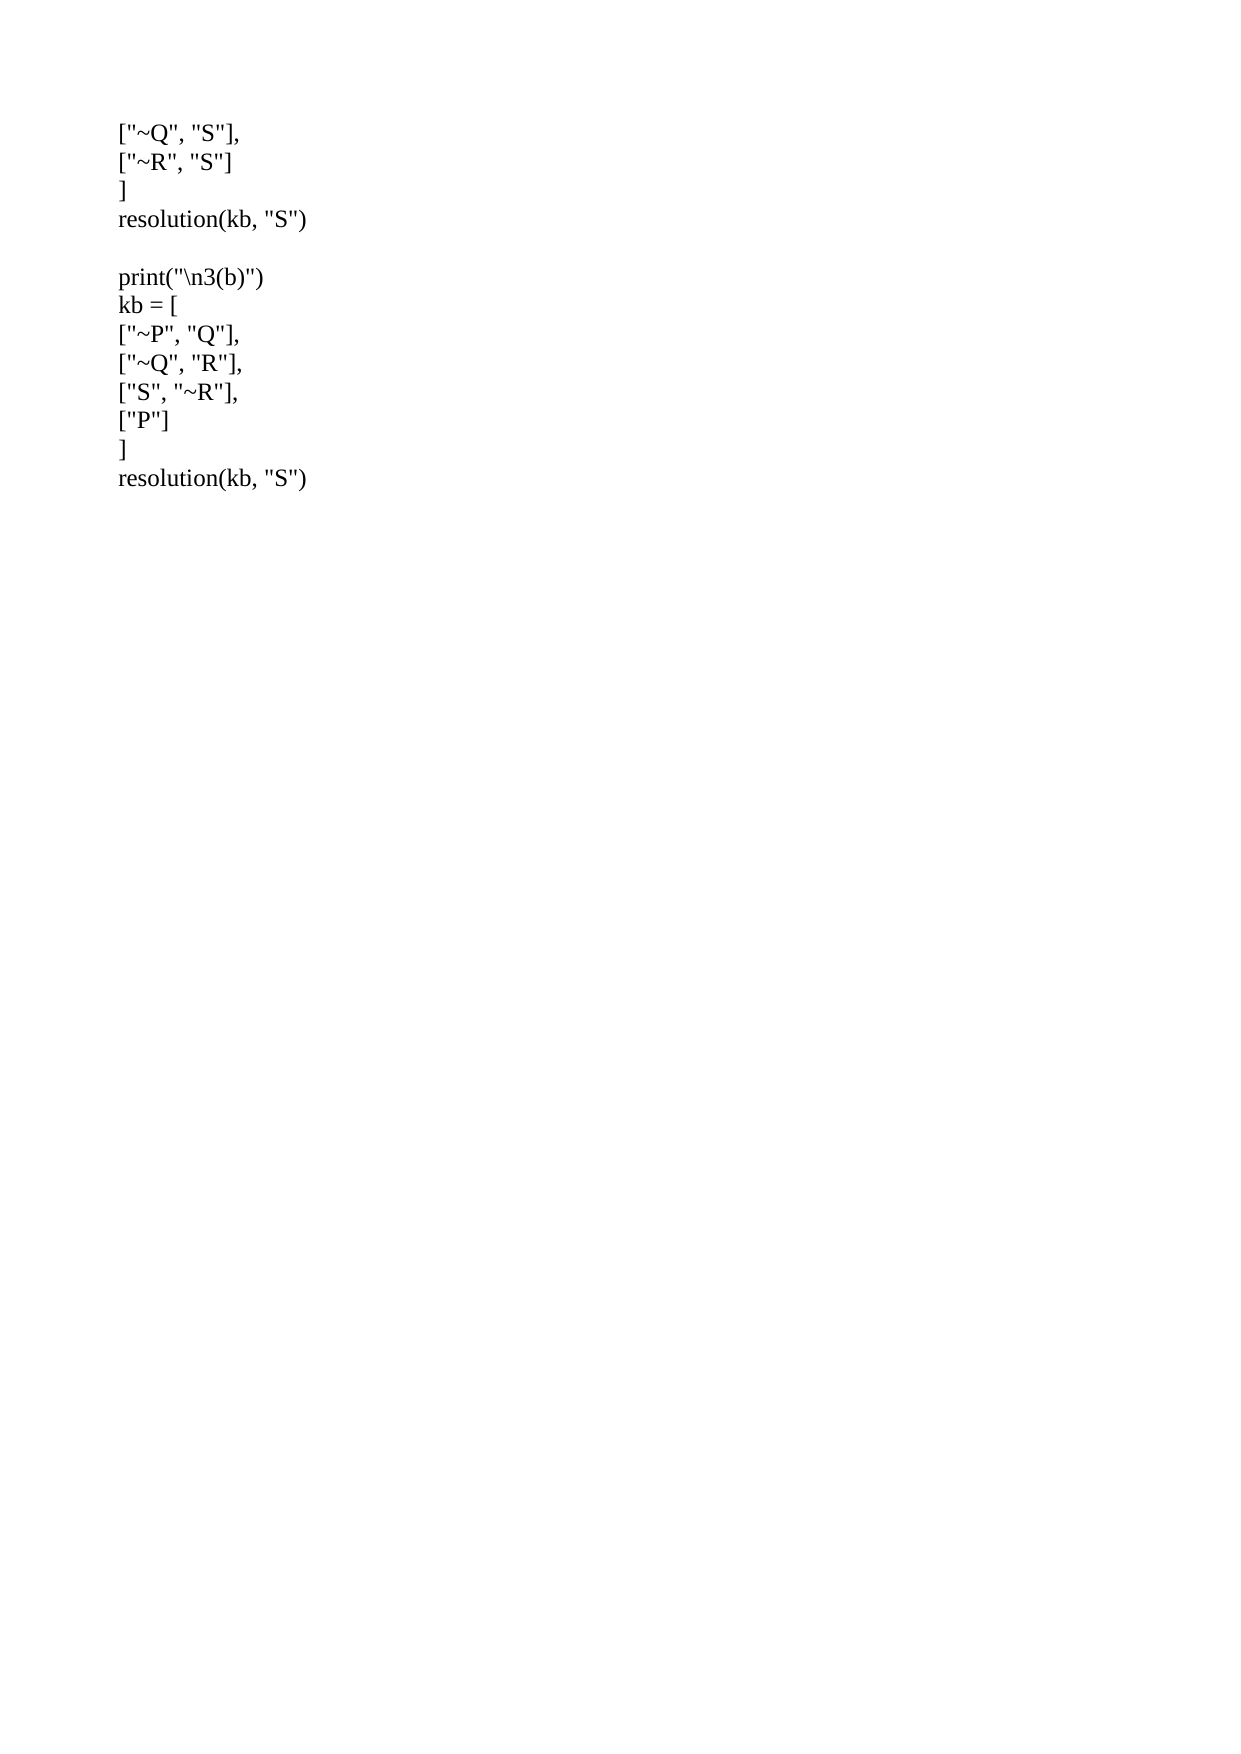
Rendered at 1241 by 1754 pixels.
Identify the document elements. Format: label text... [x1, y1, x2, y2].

text print("\n3(b)") [118, 262, 1122, 291]
text ] [118, 176, 1122, 204]
text ["~R", "S"] [118, 147, 1122, 176]
text ["~P", "Q"], [118, 319, 1122, 348]
text ["~Q", "R"], [118, 348, 1122, 377]
text ["S", "~R"], [118, 377, 1122, 406]
text ["P"] [118, 406, 1122, 434]
text resolution(kb, "S") [118, 204, 1122, 233]
text ] [118, 434, 1122, 463]
text ["~Q", "S"], [118, 118, 1122, 147]
text resolution(kb, "S") [118, 463, 1122, 492]
text kb = [ [118, 291, 1122, 319]
